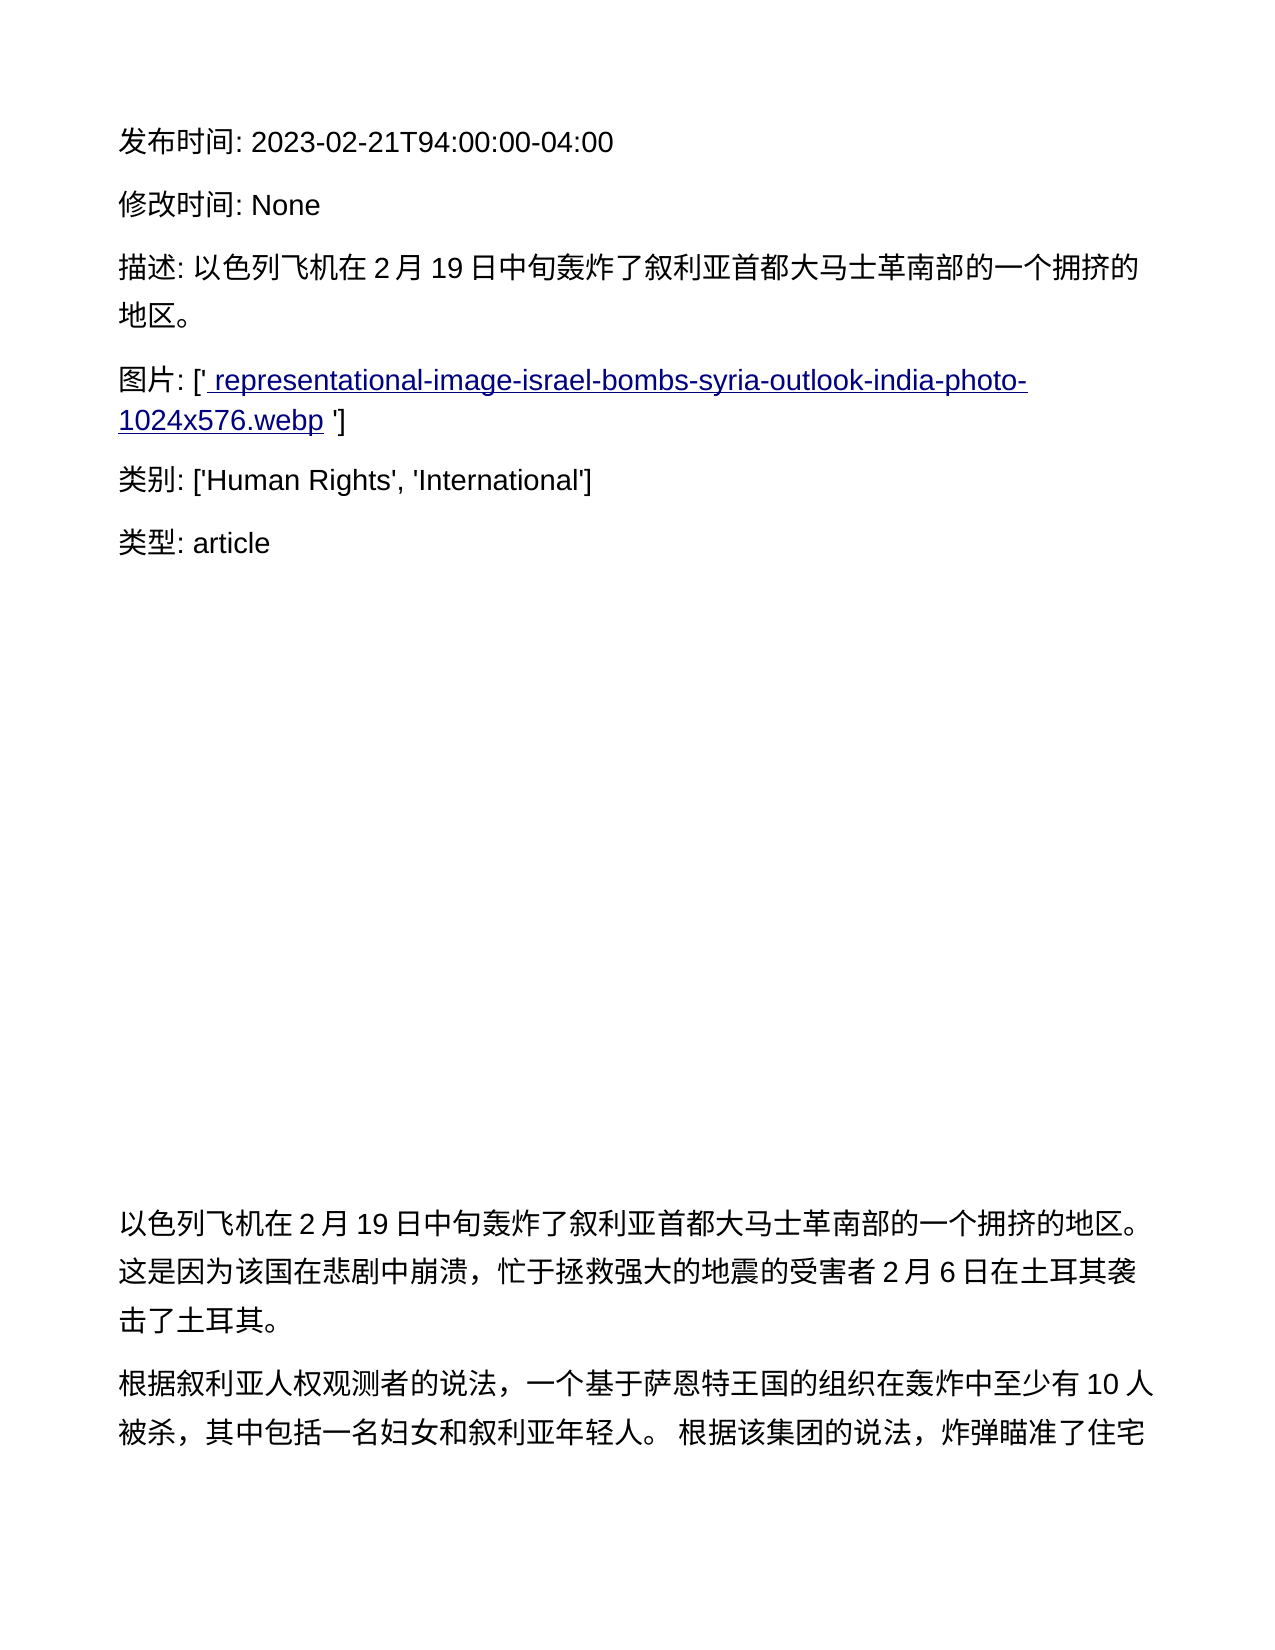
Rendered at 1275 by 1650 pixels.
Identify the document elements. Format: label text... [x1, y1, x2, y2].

text 发布时间: 2023-02-21T94:00:00-04:00 [118, 118, 1157, 160]
text 类型: article [118, 519, 1157, 562]
text 图片: [' representational-image-israel-bombs-syria-outlook-india-photo-1024x576.webp '] [118, 356, 1157, 437]
text 修改时间: None [118, 181, 1157, 223]
text 根据叙利亚人权观测者的说法，一个基于萨恩特王国的组织在轰炸中至少有10人被杀，其中包括一名妇女和叙利亚年轻人。 根据该集团的说法，炸弹瞄准了住宅 [118, 1361, 1157, 1452]
text 以色列飞机在2月19日中旬轰炸了叙利亚首都大马士革南部的一个拥挤的地区。这是因为该国在悲剧中崩溃，忙于拯救强大的地震的受害者2月6日在土耳其袭击了土耳其。 [118, 583, 1157, 1340]
text 类别: ['Human Rights', 'International'] [118, 456, 1157, 499]
text 描述: 以色列飞机在2月19日中旬轰炸了叙利亚首都大马士革南部的一个拥挤的地区。 [118, 244, 1157, 335]
